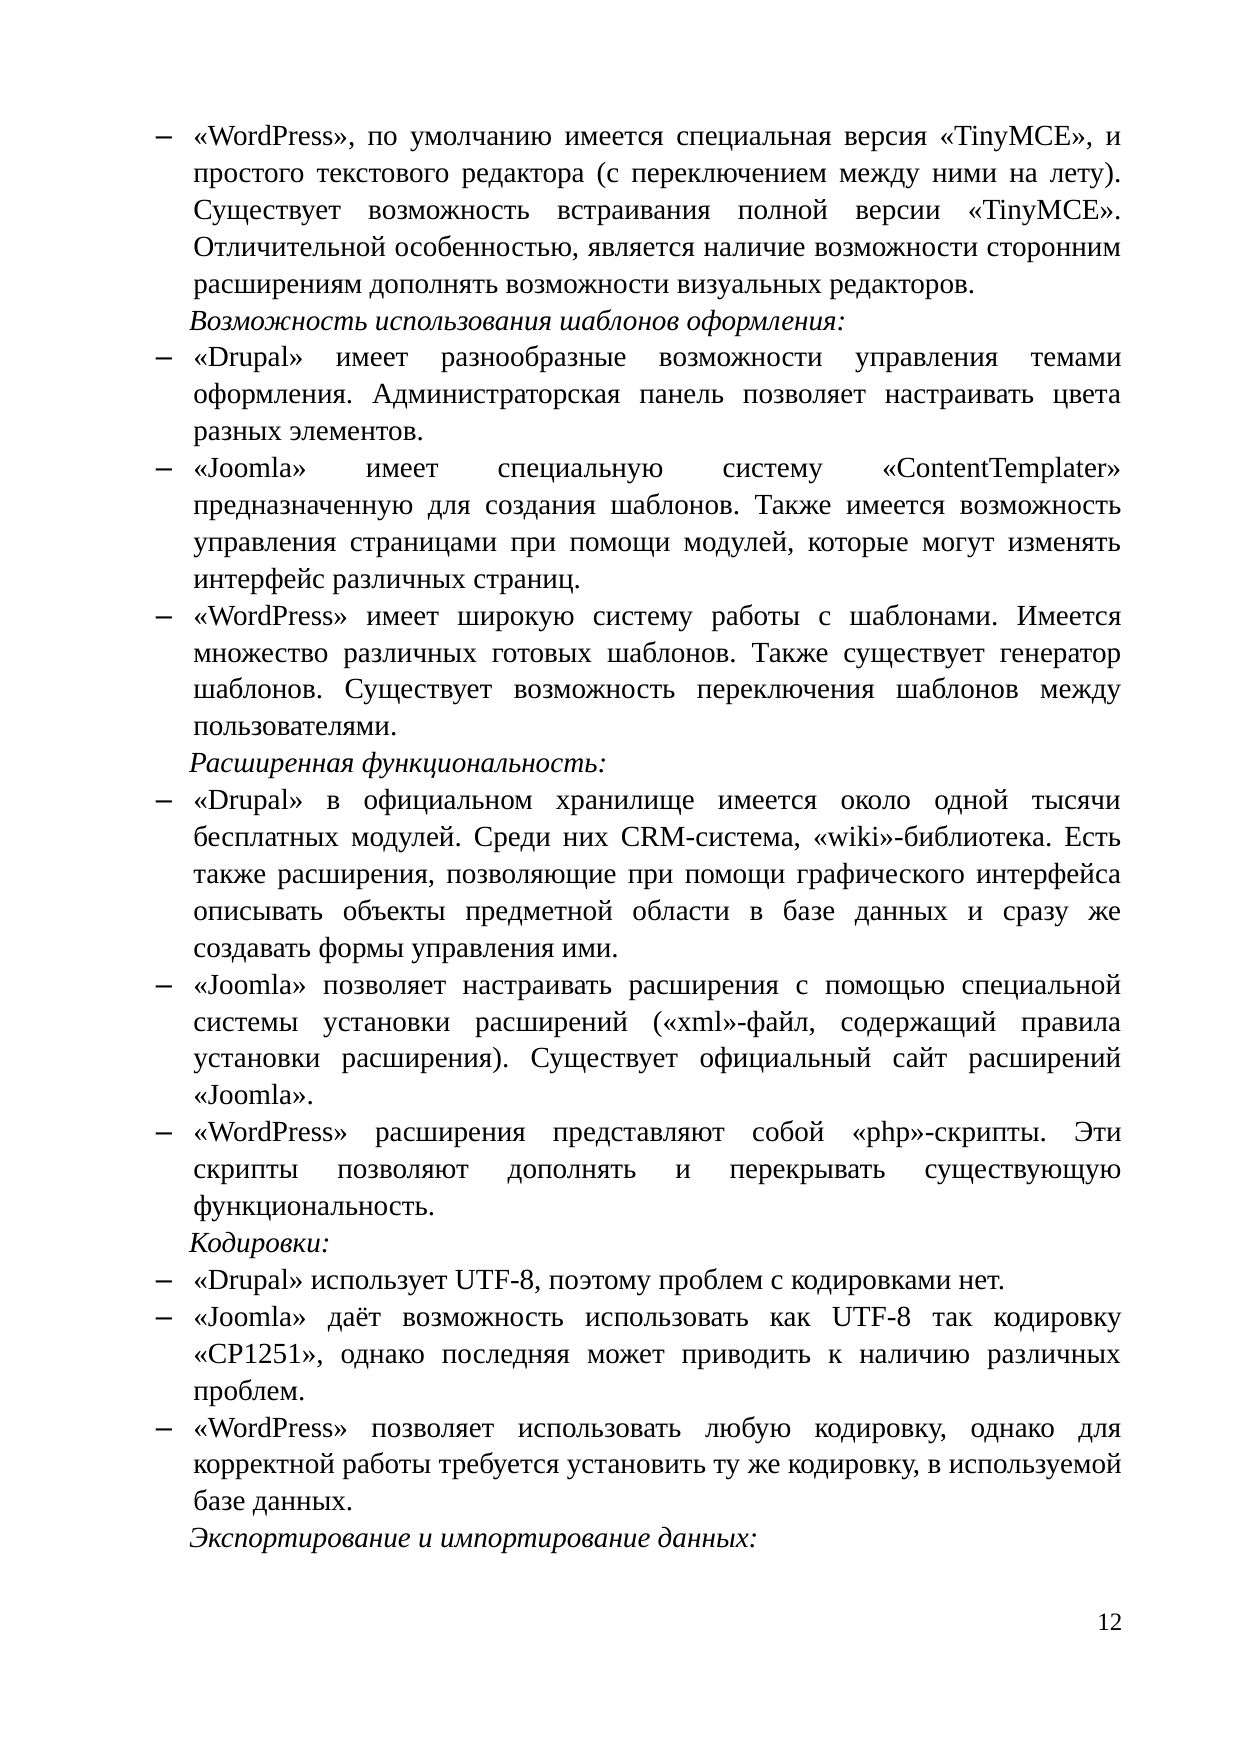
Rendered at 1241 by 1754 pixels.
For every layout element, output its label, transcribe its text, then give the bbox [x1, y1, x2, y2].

list «WordPress» позволяет использовать любую кодировку, однако для корректной работы требуется установить ту же кодировку, в используемой базе данных. [156, 1410, 1122, 1517]
list «Drupal» использует UTF-8, поэтому проблем с кодировками нет. [156, 1262, 1122, 1296]
list «Joomla» имеет специальную систему «ContentTemplater» предназначенную для создания шаблонов. Также имеется возможность управления страницами при помощи модулей, которые могут изменять интерфейс различных страниц. [156, 450, 1122, 594]
text Экспортирование и импортирование данных: [118, 1520, 1122, 1554]
list «WordPress» расширения представляют собой «php»-скрипты. Эти скрипты позволяют дополнять и перекрывать существующую функциональность. [156, 1114, 1122, 1222]
list «Drupal» в официальном хранилище имеется около одной тысячи бесплатных модулей. Среди них CRM-система, «wiki»-библиотека. Есть также расширения, позволяющие при помощи графического интерфейса описывать объекты предметной области в базе данных и сразу же создавать формы управления ими. [156, 782, 1122, 963]
text Расширенная функциональность: [118, 745, 1122, 779]
list «WordPress» имеет широкую систему работы с шаблонами. Имеется множество различных готовых шаблонов. Также существует генератор шаблонов. Существует возможность переключения шаблонов между пользователями. [156, 598, 1122, 742]
text Кодировки: [118, 1225, 1122, 1259]
list «Joomla» позволяет настраивать расширения с помощью специальной системы установки расширений («xml»-файл, содержащий правила установки расширения). Существует официальный сайт расширений «Joomla». [156, 967, 1122, 1111]
list «Drupal» имеет разнообразные возможности управления темами оформления. Администраторская панель позволяет настраивать цвета разных элементов. [156, 339, 1122, 447]
list «Joomla» даёт возможность использовать как UTF-8 так кодировку «CP1251», однако последняя может приводить к наличию различных проблем. [156, 1299, 1122, 1406]
text Возможность использования шаблонов оформления: [118, 303, 1122, 336]
list «WordPress», по умолчанию имеется специальная версия «TinyMCE», и простого текстового редактора (с переключением между ними на лету). Существует возможность встраивания полной версии «TinyMCE». Отличительной особенностью, является наличие возможности сторонним расширениям дополнять возможности визуальных редакторов. [156, 118, 1122, 299]
